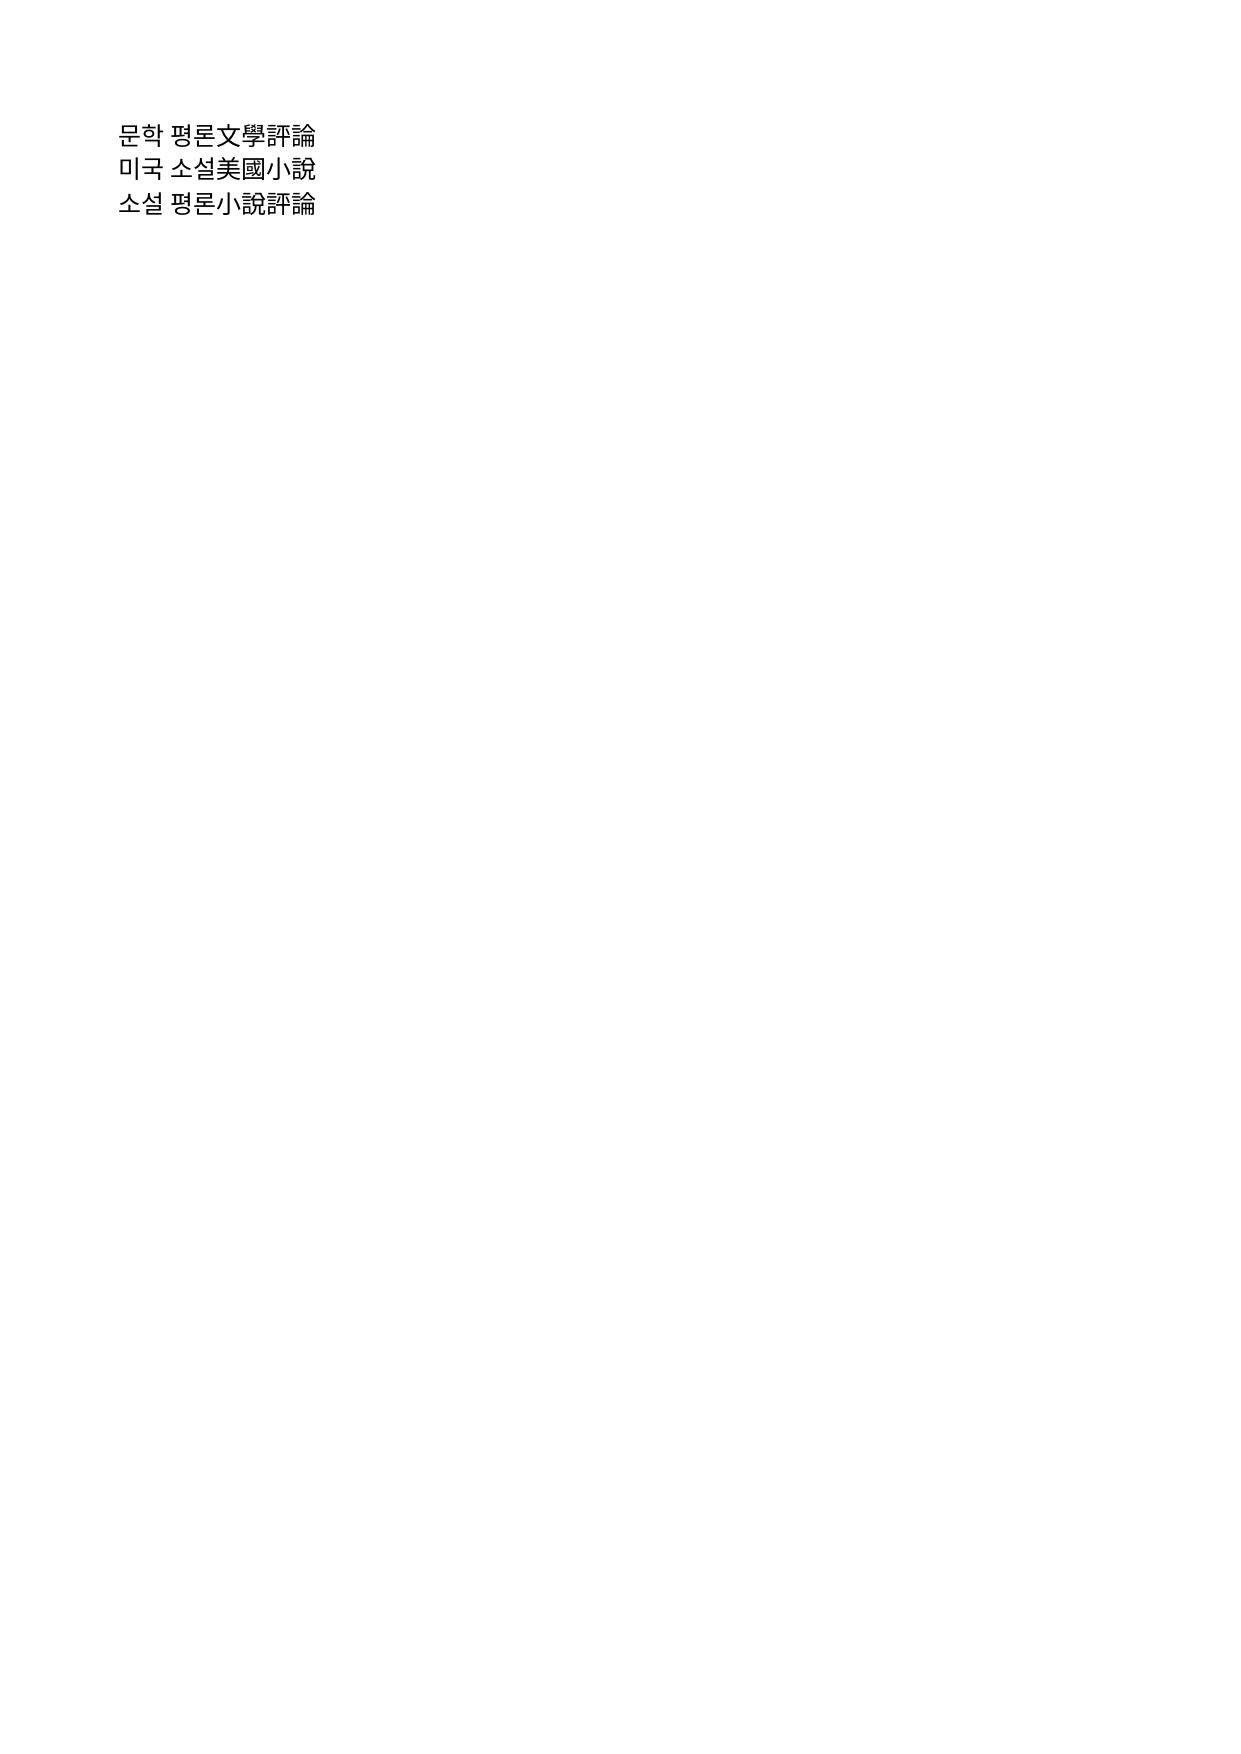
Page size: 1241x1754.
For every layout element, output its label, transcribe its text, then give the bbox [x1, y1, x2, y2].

text 미국 소설美國小說 [118, 152, 1122, 186]
text 소설 평론小說評論 [118, 186, 1122, 220]
text 문학 평론文學評論 [118, 118, 1122, 152]
